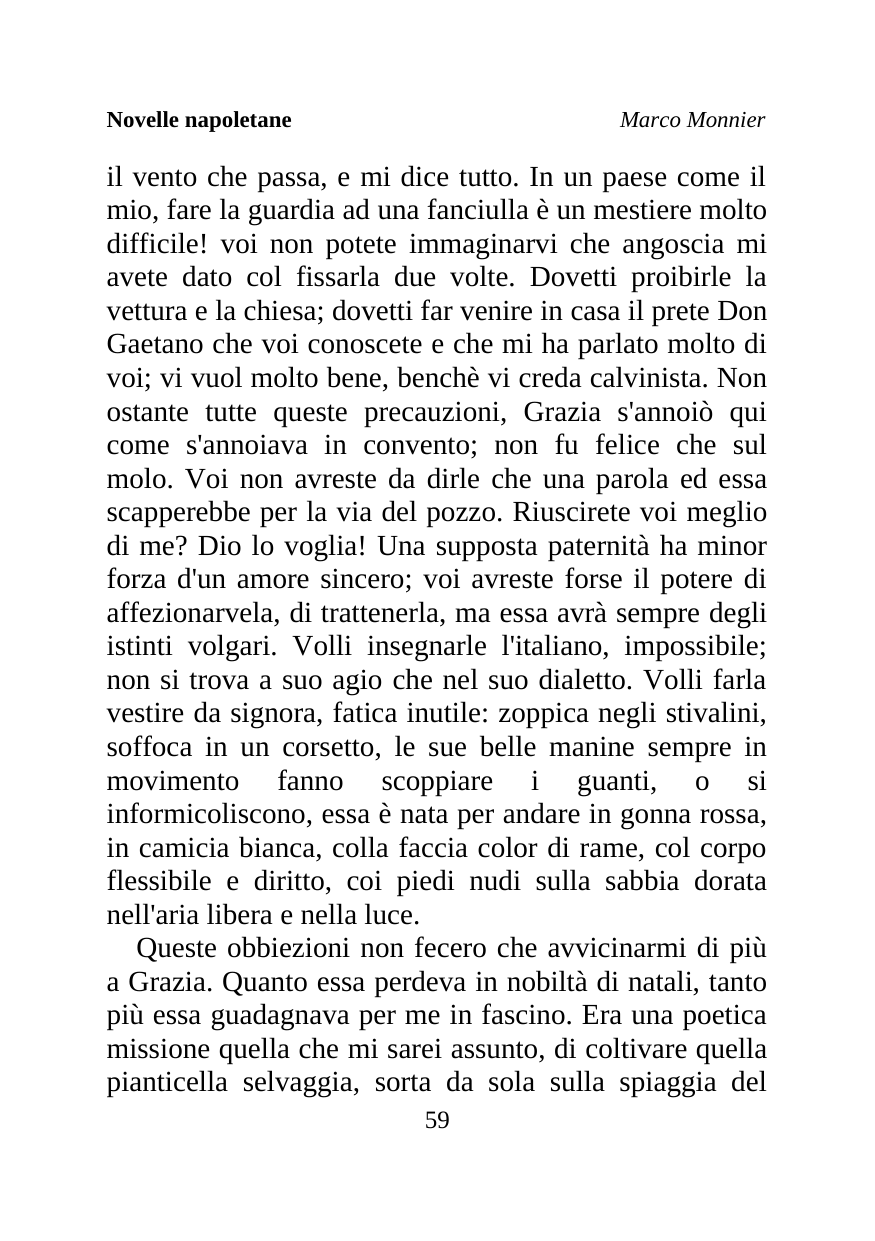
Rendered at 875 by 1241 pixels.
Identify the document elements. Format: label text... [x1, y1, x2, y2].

text il vento che passa, e mi dice tutto. In un paese come il mio, fare la guardia ad una fanciulla è un mestiere molto difficile! voi non potete immaginarvi che angoscia mi avete dato col fissarla due volte. Dovetti proibirle la vettura e la chiesa; dovetti far venire in casa il prete Don Gaetano che voi conoscete e che mi ha parlato molto di voi; vi vuol molto bene, benchè vi creda calvinista. Non ostante tutte queste precauzioni, Grazia s'annoiò qui come s'annoiava in convento; non fu felice che sul molo. Voi non avreste da dirle che una parola ed essa scapperebbe per la via del pozzo. Riuscirete voi meglio di me? Dio lo voglia! Una supposta paternità ha minor forza d'un amore sincero; voi avreste forse il potere di affezionarvela, di trattenerla, ma essa avrà sempre degli istinti volgari. Volli insegnarle l'italiano, impossibile; non si trova a suo agio che nel suo dialetto. Volli farla vestire da signora, fatica inutile: zoppica negli stivalini, soffoca in un corsetto, le sue belle manine sempre in movimento fanno scoppiare i guanti, o si informicoliscono, essa è nata per andare in gonna rossa, in camicia bianca, colla faccia color di rame, col corpo flessibile e diritto, coi piedi nudi sulla sabbia dorata nell'aria libera e nella luce. [106, 159, 768, 930]
text Queste obbiezioni non fecero che avvicinarmi di più a Grazia. Quanto essa perdeva in nobiltà di natali, tanto più essa guadagnava per me in fascino. Era una poetica missione quella che mi sarei assunto, di coltivare quella pianticella selvaggia, sorta da sola sulla spiaggia del [106, 930, 768, 1098]
